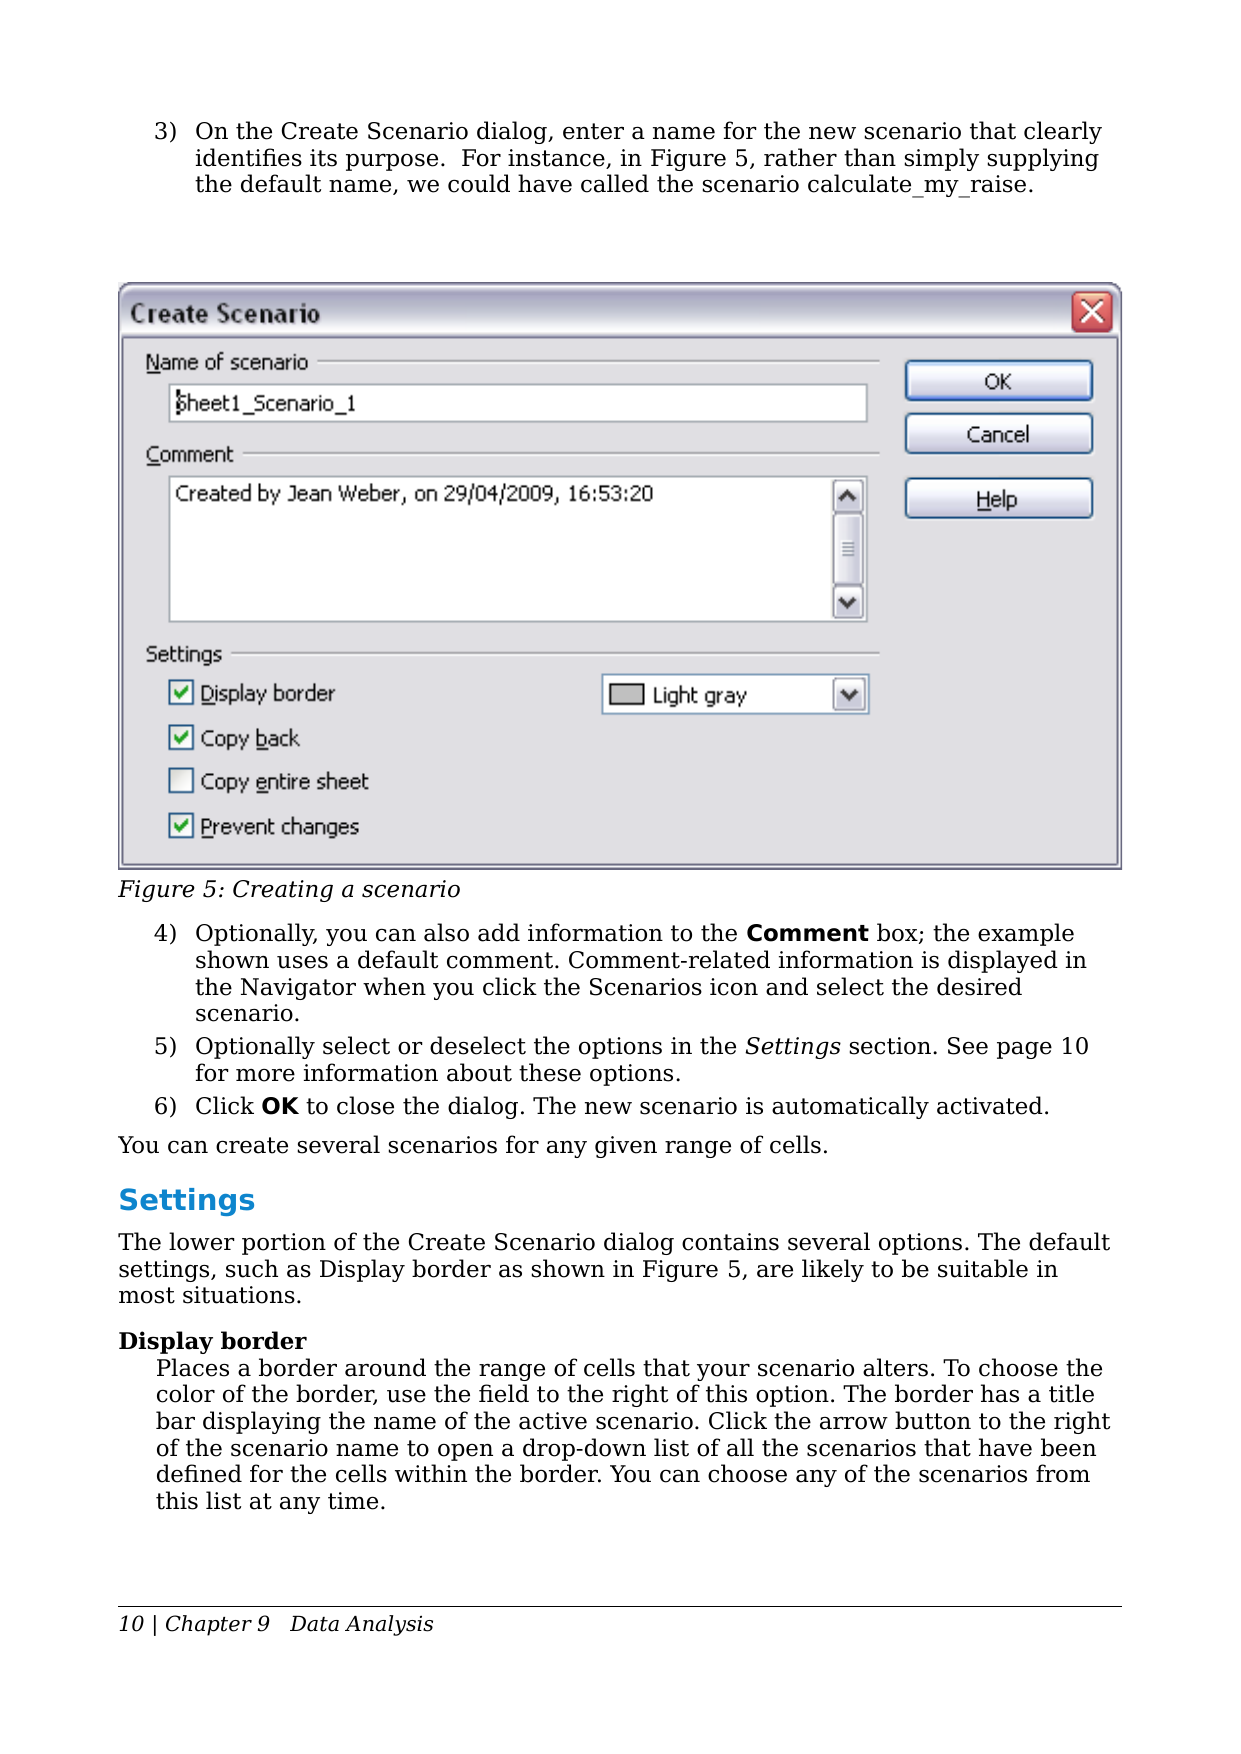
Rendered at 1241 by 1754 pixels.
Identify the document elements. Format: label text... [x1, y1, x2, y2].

list On the Create Scenario dialog, enter a name for the new scenario that clearly identifies its purpose. For instance, in Figure 5, rather than simply supplying the default name, we could have called the scenario calculate_my_raise. [177, 118, 1122, 198]
picture [118, 282, 1123, 870]
list Click OK to close the dialog. The new scenario is automatically activated. [177, 1093, 1122, 1119]
text Display border [118, 1328, 1122, 1355]
text Places a border around the range of cells that your scenario alters. To choose the color of the border, use the field to the right of this option. The border has a title bar displaying the name of the active scenario. Click the arrow button to the right of the scenario name to open a drop-down list of all the scenarios that have been defined for the cells within the border. You can choose any of the scenarios from this list at any time. [156, 1355, 1122, 1515]
text The lower portion of the Create Scenario dialog contains several options. The default settings, such as Display border as shown in Figure 5, are likely to be suitable in most situations. [118, 1229, 1122, 1309]
text Figure 5: Creating a scenario [118, 876, 1122, 903]
list Optionally, you can also add information to the Comment box; the example shown uses a default comment. Comment-related information is displayed in the Navigator when you click the Scenarios icon and select the desired scenario. [177, 920, 1122, 1027]
list Optionally select or deselect the options in the Settings section. See page 10 for more information about these options. [177, 1033, 1122, 1087]
text You can create several scenarios for any given range of cells. [118, 1132, 1122, 1159]
subtitle Settings [118, 1183, 1122, 1217]
